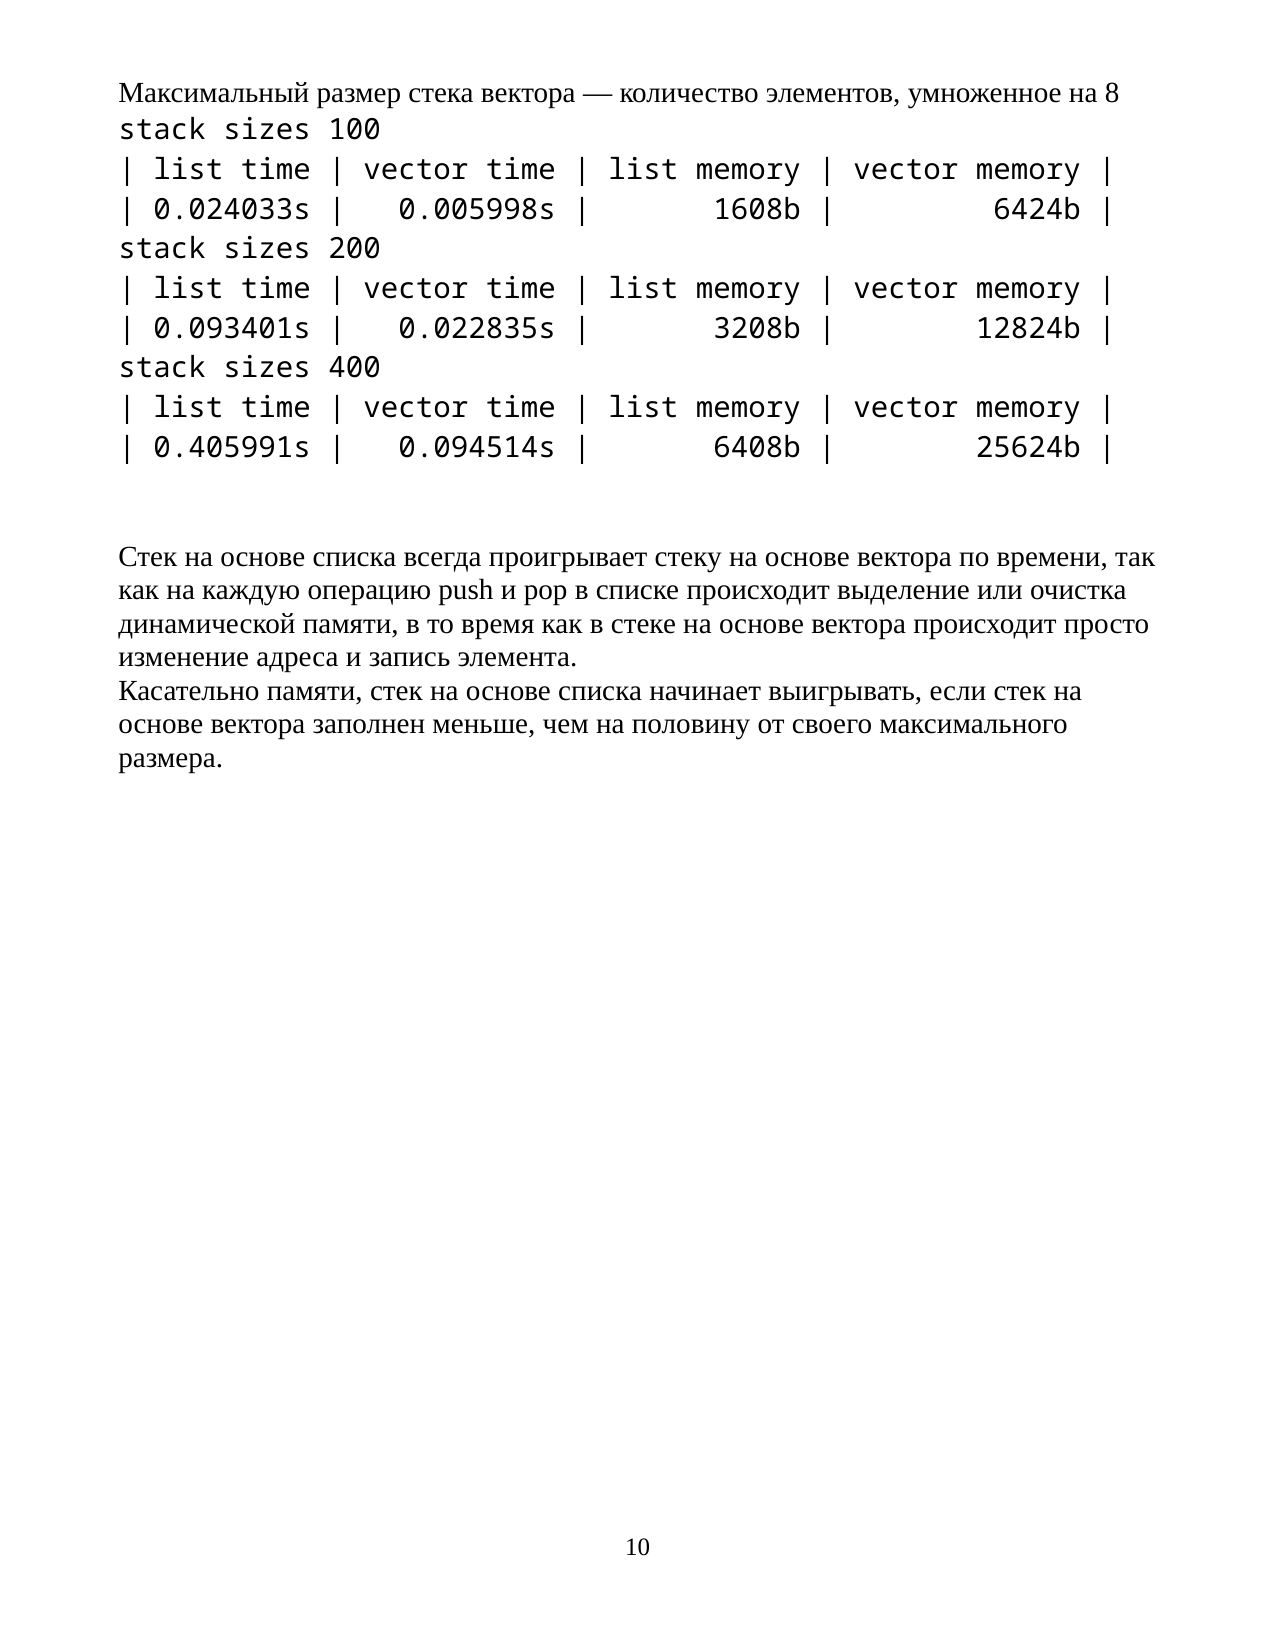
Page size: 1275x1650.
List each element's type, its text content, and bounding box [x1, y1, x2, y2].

text Касательно памяти, стек на основе списка начинает выигрывать, если стек на основе вектора заполнен меньше, чем на половину от своего максимального размера. [118, 673, 1157, 774]
text stack sizes 400 [118, 347, 1157, 386]
text | list time | vector time | list memory | vector memory | [118, 148, 1157, 188]
text stack sizes 200 [118, 228, 1157, 267]
text | list time | vector time | list memory | vector memory | [118, 267, 1157, 307]
text Максимальный размер стека вектора — количество элементов, умноженное на 8 [118, 75, 1157, 108]
text | 0.093401s | 0.022835s | 3208b | 12824b | [118, 307, 1157, 347]
text | 0.024033s | 0.005998s | 1608b | 6424b | [118, 188, 1157, 228]
text | 0.405991s | 0.094514s | 6408b | 25624b | Стек на основе списка всегда проигрывает стеку на основе вектора по времени, так как на каждую операцию push и pop в списке происходит выделение или очистка динамической памяти, в то время как в стеке на основе вектора происходит просто изменение адреса и запись элемента. [118, 426, 1157, 673]
text | list time | vector time | list memory | vector memory | [118, 386, 1157, 426]
text stack sizes 100 [118, 108, 1157, 148]
